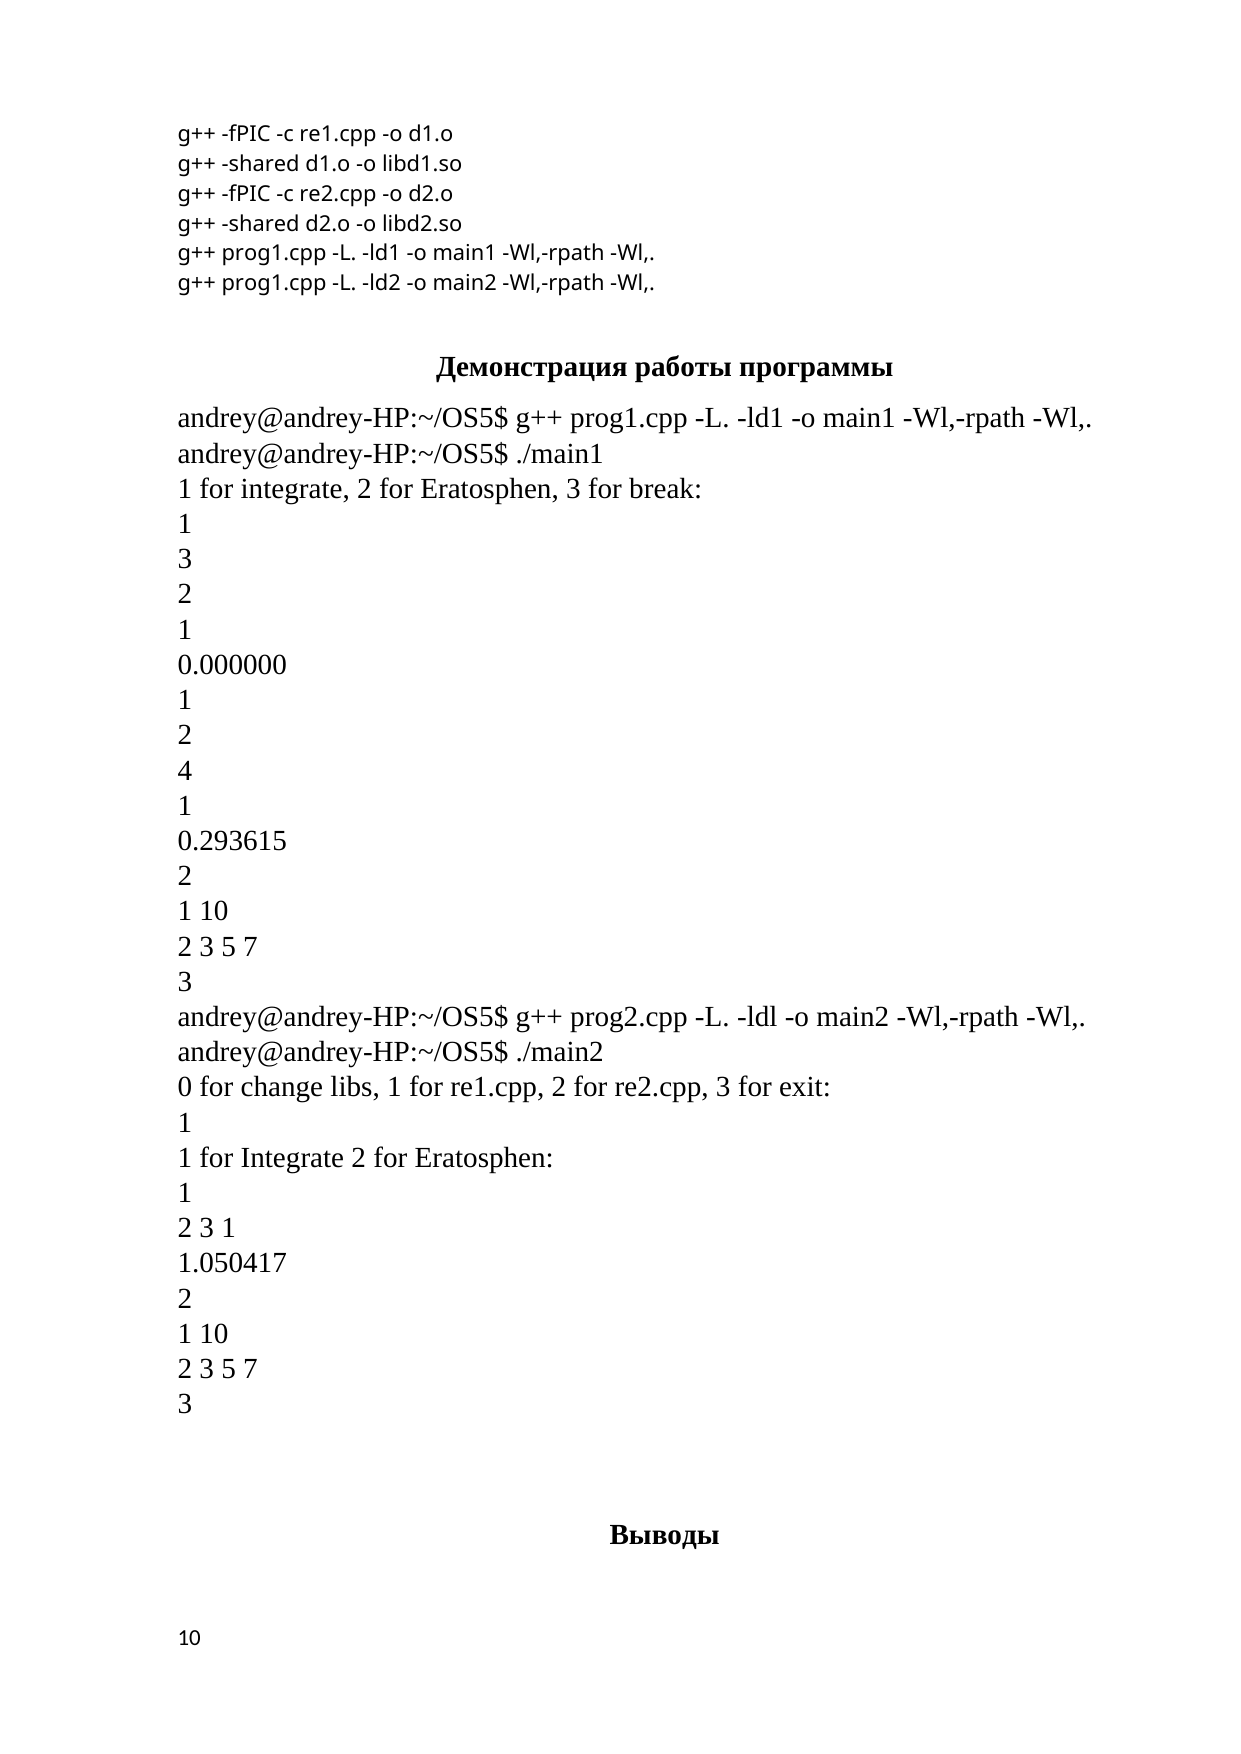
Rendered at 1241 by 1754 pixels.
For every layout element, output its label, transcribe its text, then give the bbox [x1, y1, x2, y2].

text 4 [177, 753, 1152, 786]
text 2 3 5 7 [177, 929, 1152, 962]
text g++ -shared d1.o -o libd1.so [177, 148, 1152, 178]
text 1 [177, 1105, 1152, 1138]
text andrey@andrey-HP:~/OS5$ g++ prog1.cpp -L. -ld1 -o main1 -Wl,-rpath -Wl,. [177, 401, 1152, 434]
text 3 [177, 1386, 1152, 1420]
text 1 for integrate, 2 for Eratosphen, 3 for break: [177, 471, 1152, 504]
text 3 [177, 964, 1152, 997]
text 1 [177, 612, 1152, 645]
text 2 3 1 [177, 1210, 1152, 1244]
text andrey@andrey-HP:~/OS5$ g++ prog2.cpp -L. -ldl -o main2 -Wl,-rpath -Wl,. [177, 999, 1152, 1033]
text 1 [177, 506, 1152, 540]
text 3 [177, 541, 1152, 575]
text g++ -shared d2.o -o libd2.so [177, 207, 1152, 237]
text andrey@andrey-HP:~/OS5$ ./main1 [177, 436, 1152, 469]
text 2 [177, 1281, 1152, 1314]
text 0 for change libs, 1 for re1.cpp, 2 for re2.cpp, 3 for exit: [177, 1069, 1152, 1103]
text 1 10 [177, 1316, 1152, 1349]
text 2 [177, 577, 1152, 610]
text 2 3 5 7 [177, 1351, 1152, 1385]
text 1.050417 [177, 1246, 1152, 1279]
text 1 [177, 1175, 1152, 1209]
text g++ prog1.cpp -L. -ld2 -o main2 -Wl,-rpath -Wl,. [177, 267, 1152, 297]
text 1 [177, 682, 1152, 716]
text g++ -fPIC -c re1.cpp -o d1.o [177, 118, 1152, 148]
text 2 [177, 858, 1152, 892]
text andrey@andrey-HP:~/OS5$ ./main2 [177, 1034, 1152, 1068]
text g++ prog1.cpp -L. -ld1 -o main1 -Wl,-rpath -Wl,. [177, 237, 1152, 267]
text 0.000000 [177, 647, 1152, 681]
text 1 [177, 788, 1152, 821]
text Выводы [177, 1517, 1152, 1551]
text 0.293615 [177, 823, 1152, 857]
text Демонстрация работы программы [177, 349, 1152, 382]
text g++ -fPIC -c re2.cpp -o d2.o [177, 178, 1152, 207]
text 1 10 [177, 893, 1152, 927]
text 1 for Integrate 2 for Eratosphen: [177, 1140, 1152, 1173]
text 2 [177, 717, 1152, 751]
